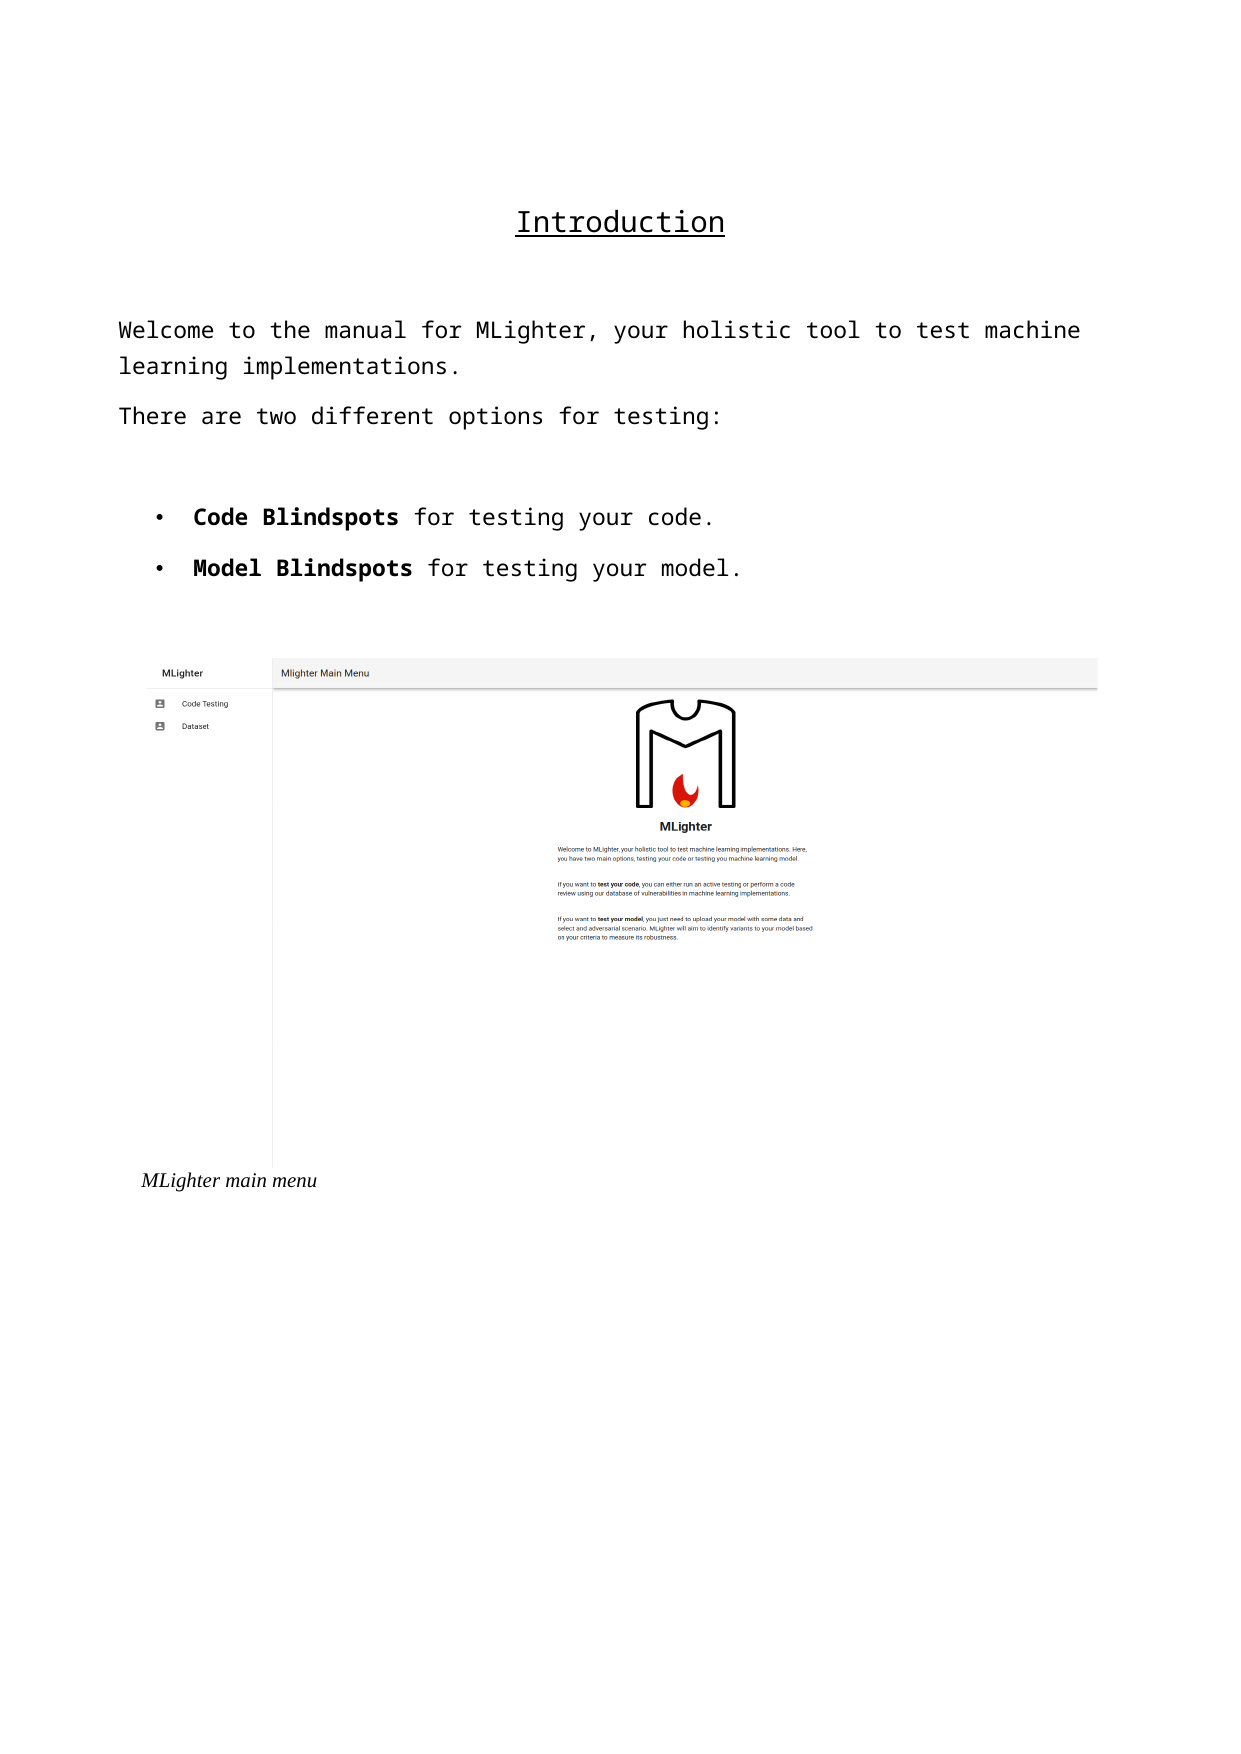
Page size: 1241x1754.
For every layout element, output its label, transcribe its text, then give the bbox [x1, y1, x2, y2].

text MLighter main menu [141, 665, 1103, 1192]
text There are two different options for testing: [118, 400, 1122, 431]
list Model Blindspots for testing your model. [156, 552, 1122, 583]
list Code Blindspots for testing your code. [156, 501, 1122, 532]
subtitle Introduction [118, 201, 1122, 241]
text Welcome to the manual for MLighter, your holistic tool to test machine learning implementations. [118, 314, 1122, 381]
picture [146, 658, 1098, 1168]
